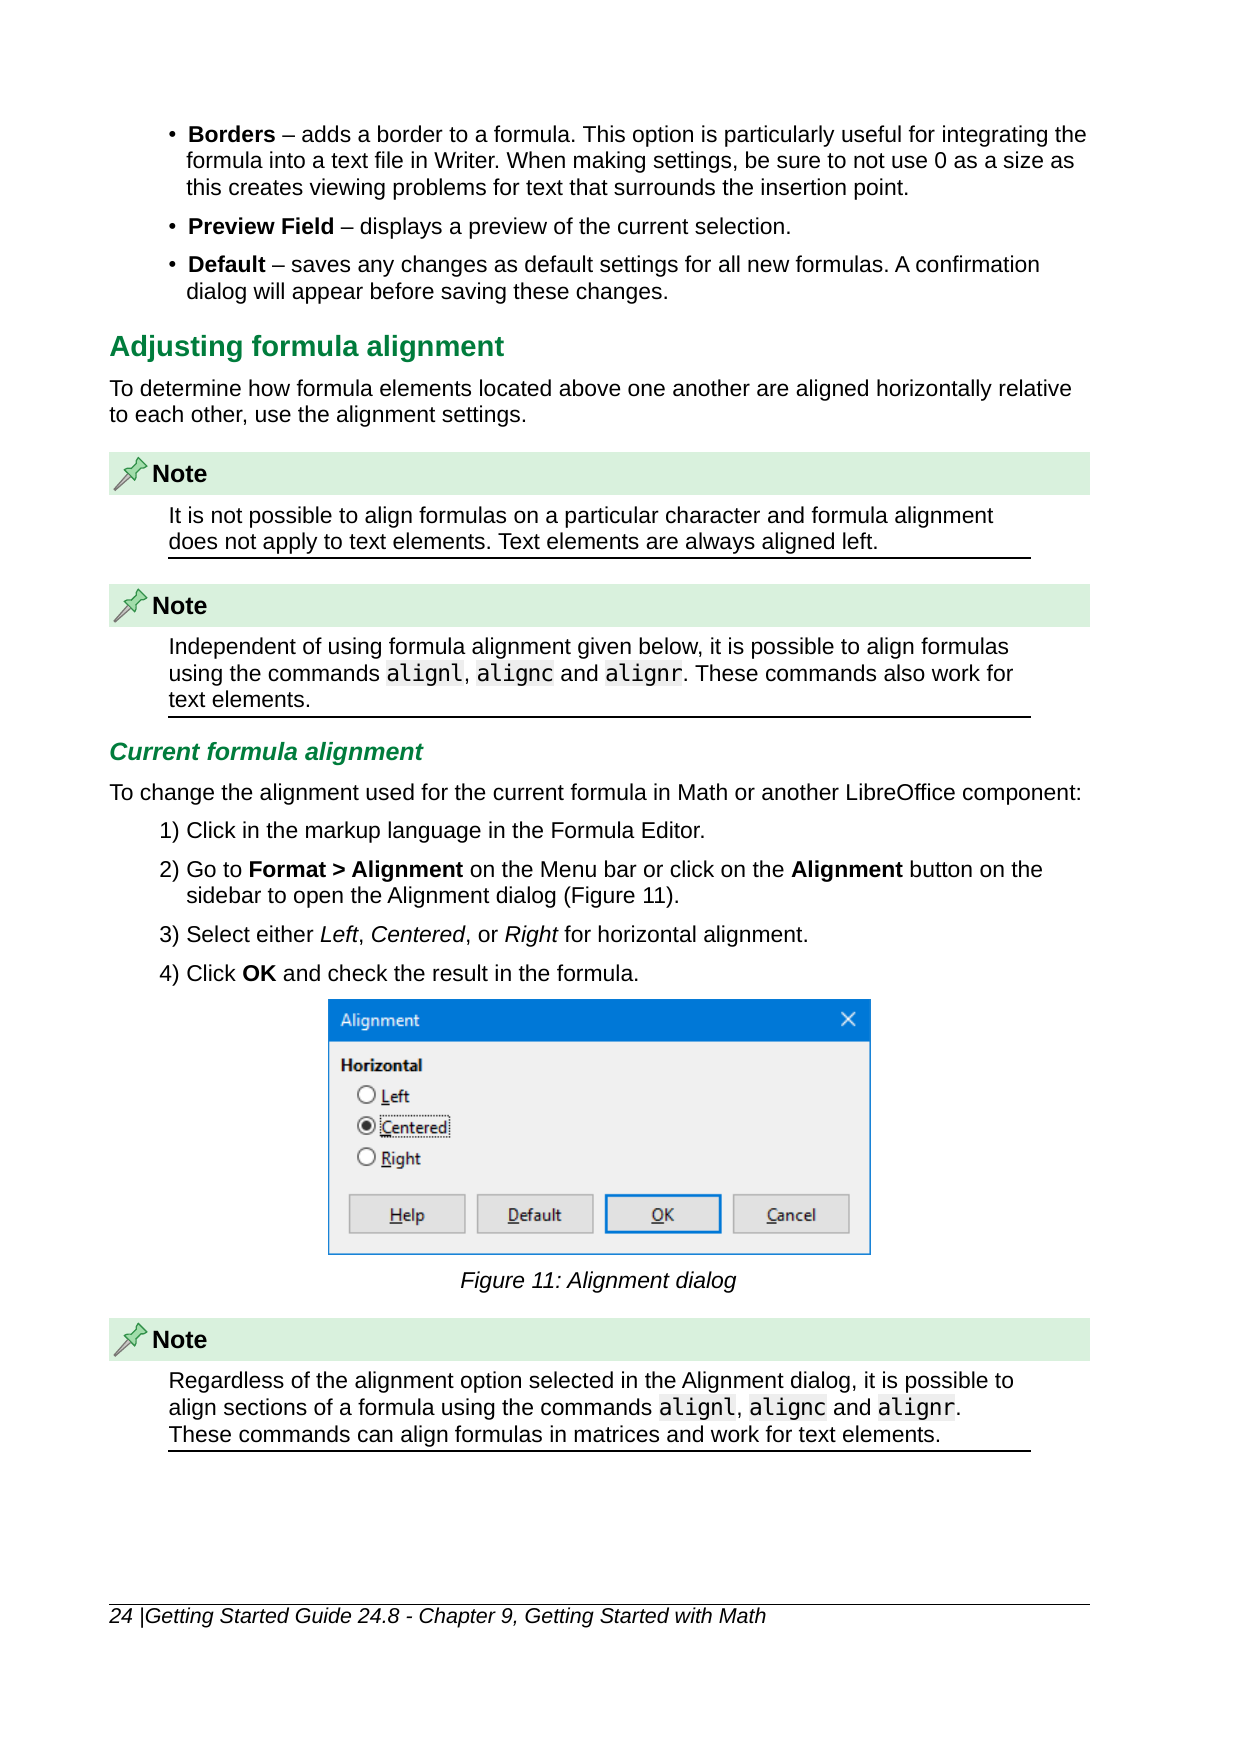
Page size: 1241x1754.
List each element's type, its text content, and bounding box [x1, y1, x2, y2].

text Regardless of the alignment option selected in the Alignment dialog, it is possible to align sections of a formula using the commands alignl, alignc and alignr. These commands can align formulas in matrices and work for text elements. [168, 1367, 1031, 1450]
text It is not possible to align formulas on a particular character and formula alignment does not apply to text elements. Text elements are always aligned left. [168, 502, 1031, 557]
text Independent of using formula alignment given below, it is possible to align formulas using the commands alignl, alignc and alignr. These commands also work for text elements. [168, 633, 1031, 716]
text To determine how formula elements located above one another are aligned horizontally relative to each other, use the alignment settings. [109, 375, 1090, 428]
text Figure 11: Alignment dialog [328, 1267, 871, 1293]
subtitle Note [109, 584, 1090, 627]
list To change the alignment used for the current formula in Math or another LibreOffice component: [109, 778, 1090, 805]
subtitle Note [109, 1318, 1090, 1361]
picture [328, 999, 871, 1255]
list Select either Left, Centered, or Right for horizontal alignment. [186, 921, 1090, 948]
list Go to Format > Alignment on the Menu bar or click on the Alignment button on the sidebar to open the Alignment dialog (Figure 11). [186, 856, 1090, 909]
list Preview Field – displays a preview of the current selection. [168, 213, 1090, 239]
list Click in the markup language in the Formula Editor. [186, 817, 1090, 844]
list Borders – adds a border to a formula. This option is particularly useful for integrating the formula into a text file in Writer. When making settings, be sure to not use 0 as a size as this creates viewing problems for text that surrounds the insertion point. [168, 121, 1090, 200]
subtitle Adjusting formula alignment [109, 329, 1090, 362]
list Click OK and check the result in the formula. [186, 960, 1090, 987]
subtitle Note [109, 452, 1090, 495]
list Default – saves any changes as default settings for all new formulas. A confirmation dialog will appear before saving these changes. [168, 251, 1090, 304]
subtitle Current formula alignment [109, 737, 1090, 766]
